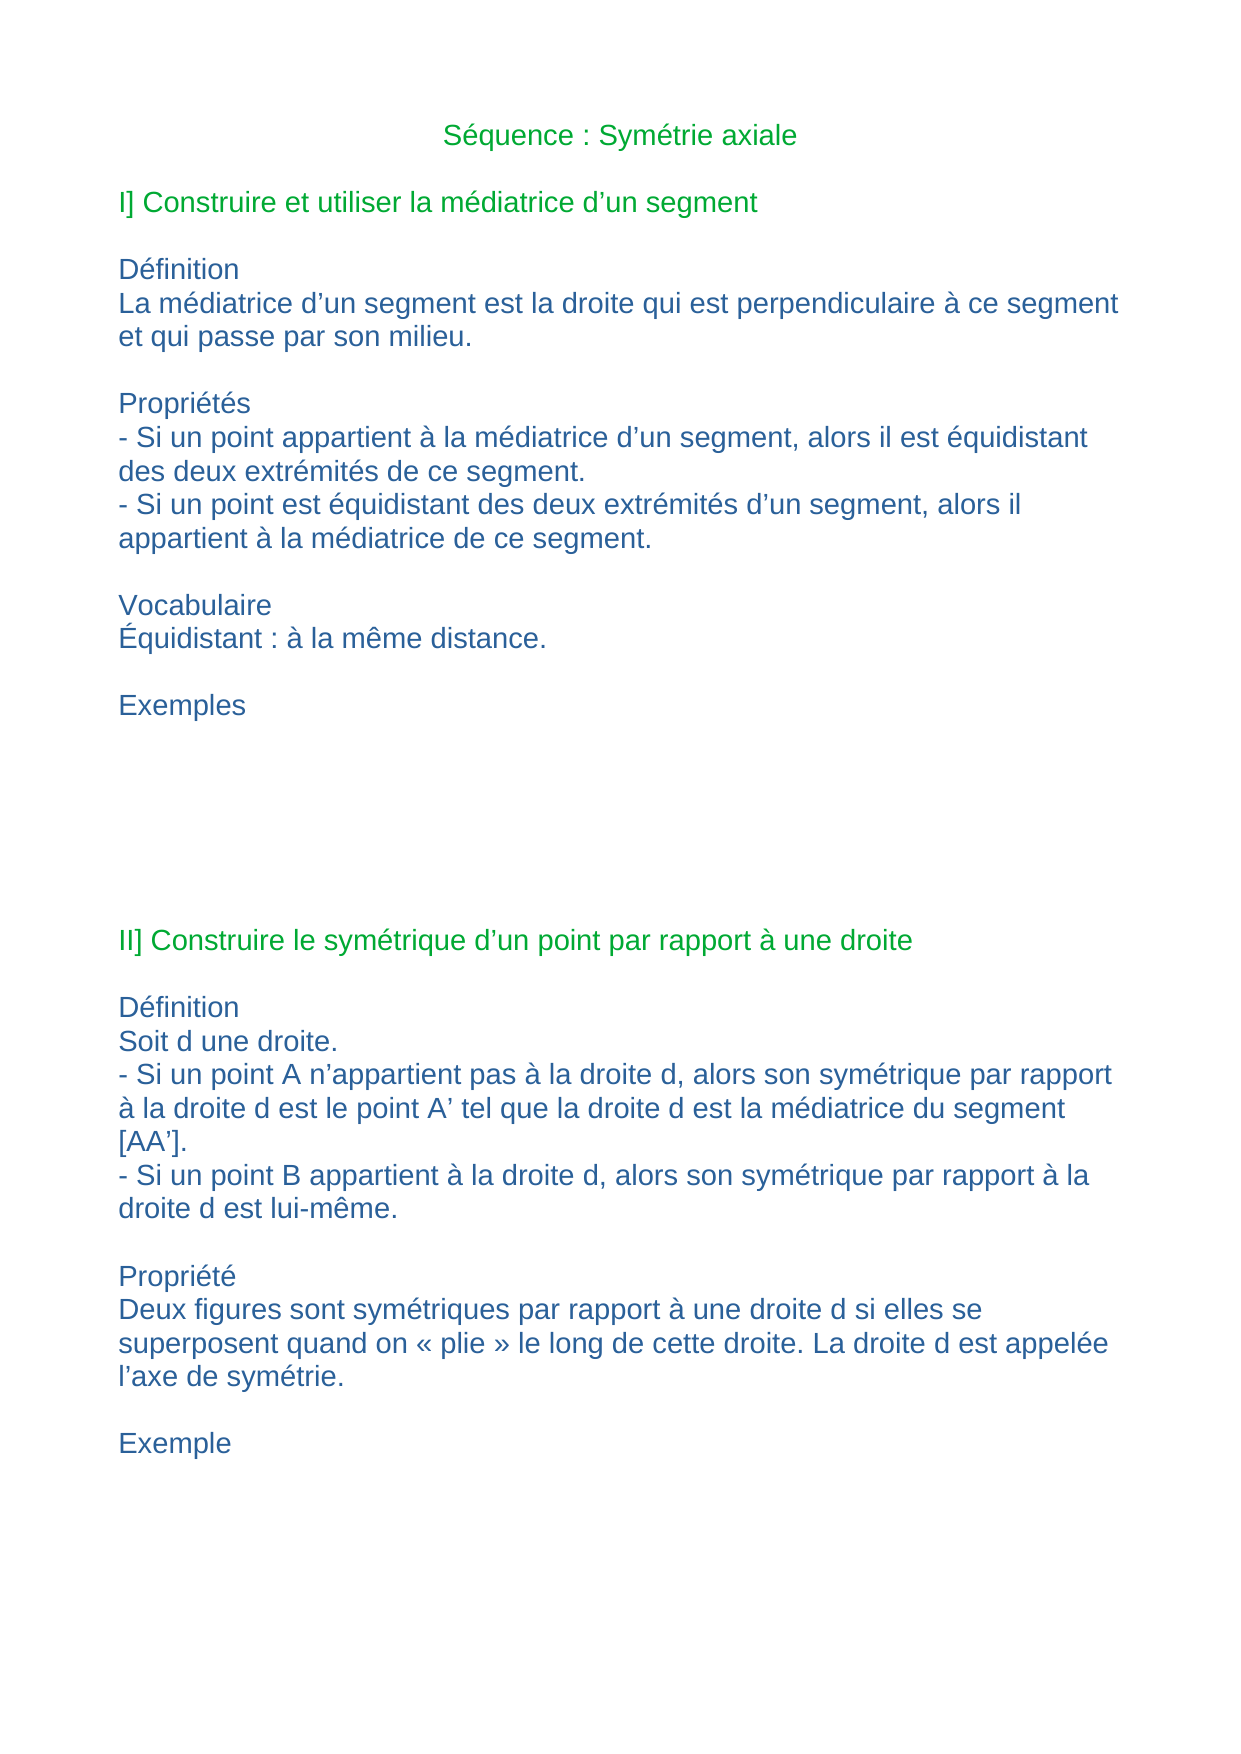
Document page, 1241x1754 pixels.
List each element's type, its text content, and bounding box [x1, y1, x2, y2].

text - Si un point A n’appartient pas à la droite d, alors son symétrique par rapport à la droite d est le point A’ tel que la droite d est la médiatrice du segment [AA’]. [118, 1057, 1122, 1158]
text - Si un point B appartient à la droite d, alors son symétrique par rapport à la droite d est lui-même. [118, 1158, 1122, 1225]
text Propriété [118, 1258, 1122, 1292]
text Deux figures sont symétriques par rapport à une droite d si elles se superposent quand on « plie » le long de cette droite. La droite d est appelée l’axe de symétrie. [118, 1292, 1122, 1393]
text La médiatrice d’un segment est la droite qui est perpendiculaire à ce segment et qui passe par son milieu. [118, 286, 1122, 353]
text Séquence : Symétrie axiale [118, 118, 1122, 152]
text - Si un point appartient à la médiatrice d’un segment, alors il est équidistant des deux extrémités de ce segment. [118, 420, 1122, 487]
text Équidistant : à la même distance. [118, 621, 1122, 655]
text Propriétés [118, 386, 1122, 420]
text Soit d une droite. [118, 1024, 1122, 1057]
text Exemple [118, 1426, 1122, 1460]
text I] Construire et utiliser la médiatrice d’un segment [118, 185, 1122, 219]
text II] Construire le symétrique d’un point par rapport à une droite [118, 923, 1122, 957]
text - Si un point est équidistant des deux extrémités d’un segment, alors il appartient à la médiatrice de ce segment. [118, 487, 1122, 554]
text Vocabulaire [118, 588, 1122, 621]
text Définition [118, 252, 1122, 286]
text Définition [118, 990, 1122, 1024]
text Exemples [118, 688, 1122, 722]
